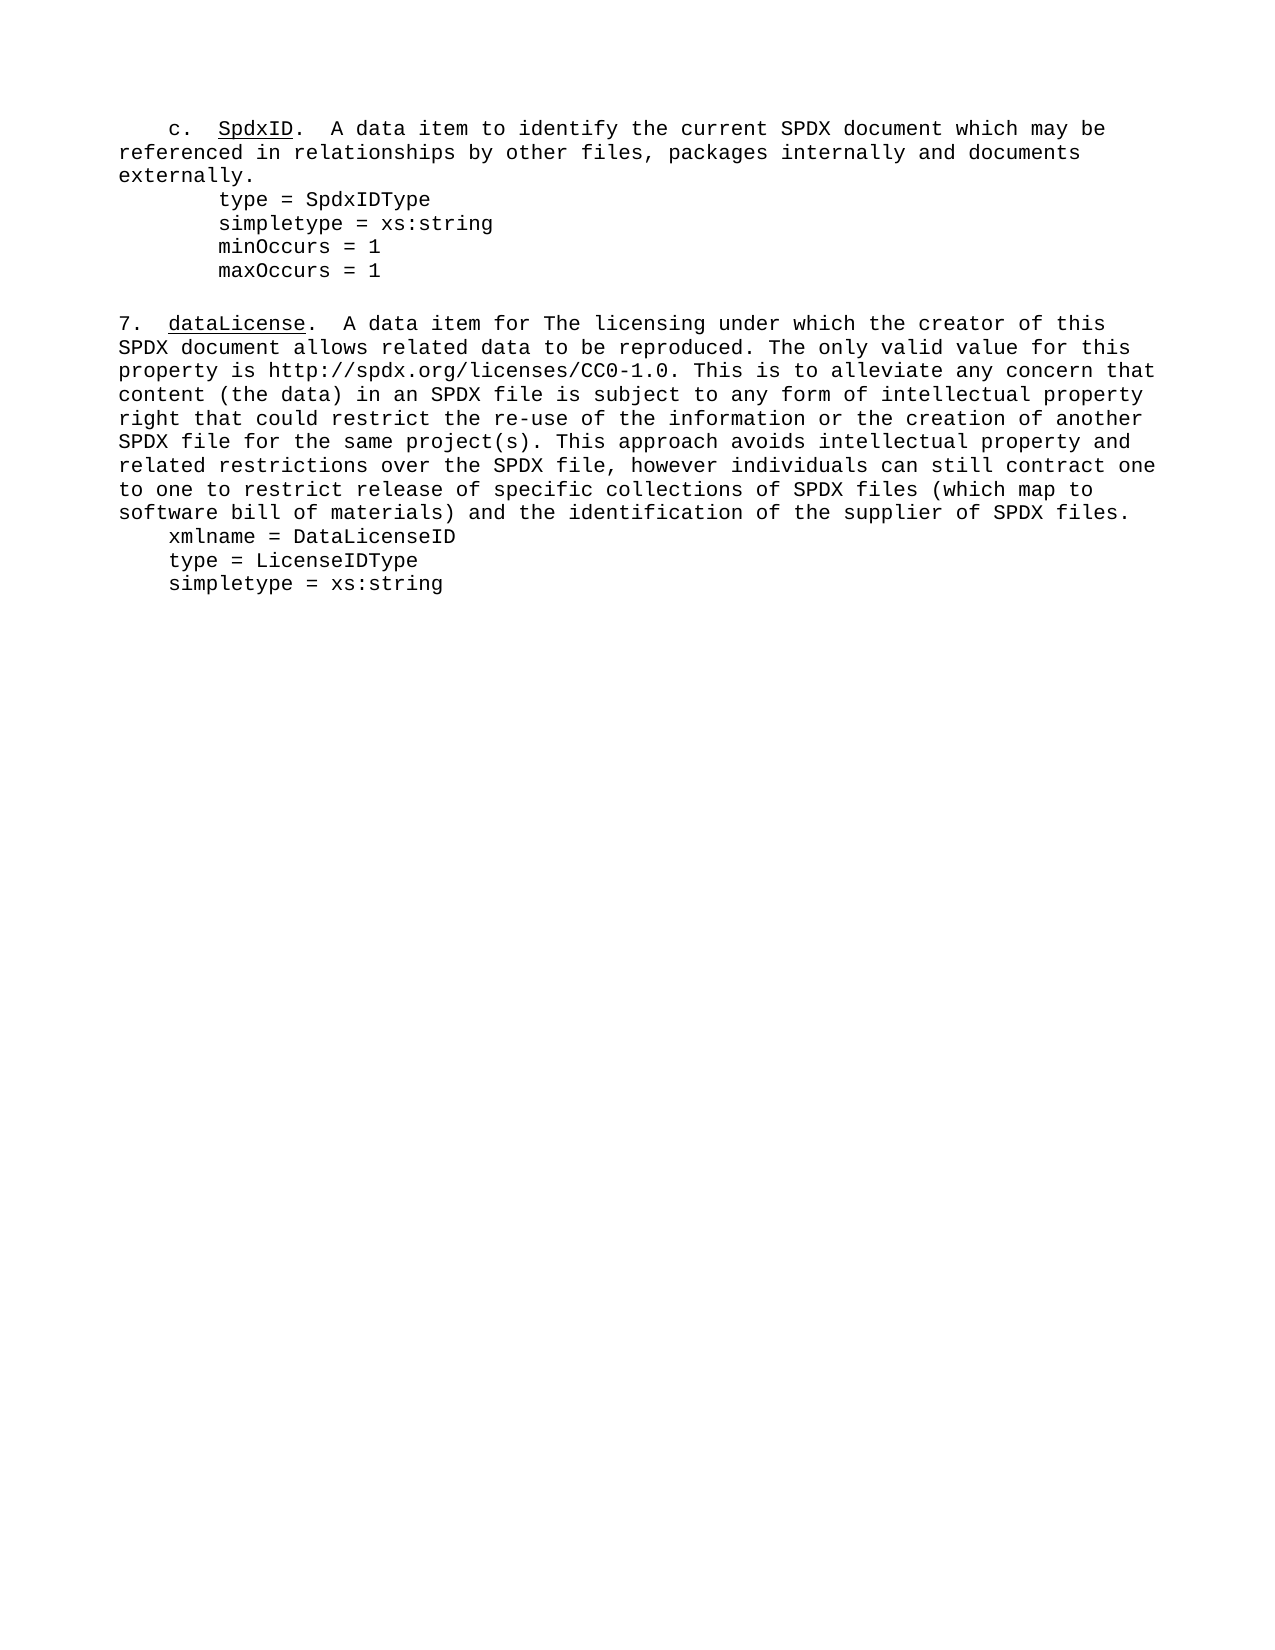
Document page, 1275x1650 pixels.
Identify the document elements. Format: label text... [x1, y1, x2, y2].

text simpletype = xs:string [118, 573, 1157, 597]
text type = LicenseIDType [118, 549, 1157, 573]
text simpletype = xs:string [118, 213, 1157, 236]
text 7. dataLicense. A data item for The licensing under which the creator of this SPDX document allows related data to be reproduced. The only valid value for this property is http://spdx.org/licenses/CC0-1.0. This is to alleviate any concern that content (the data) in an SPDX file is subject to any form of intellectual property right that could restrict the re-use of the information or the creation of another SPDX file for the same project(s). This approach avoids intellectual property and related restrictions over the SPDX file, however individuals can still contract one to one to restrict release of specific collections of SPDX files (which map to software bill of materials) and the identification of the supplier of SPDX files. [118, 313, 1157, 526]
text c. SpdxID. A data item to identify the current SPDX document which may be referenced in relationships by other files, packages internally and documents externally. [118, 118, 1157, 189]
text minOccurs = 1 [118, 236, 1157, 260]
text maxOccurs = 1 [118, 260, 1157, 284]
text type = SpdxIDType [118, 189, 1157, 213]
text xmlname = DataLicenseID [118, 526, 1157, 549]
